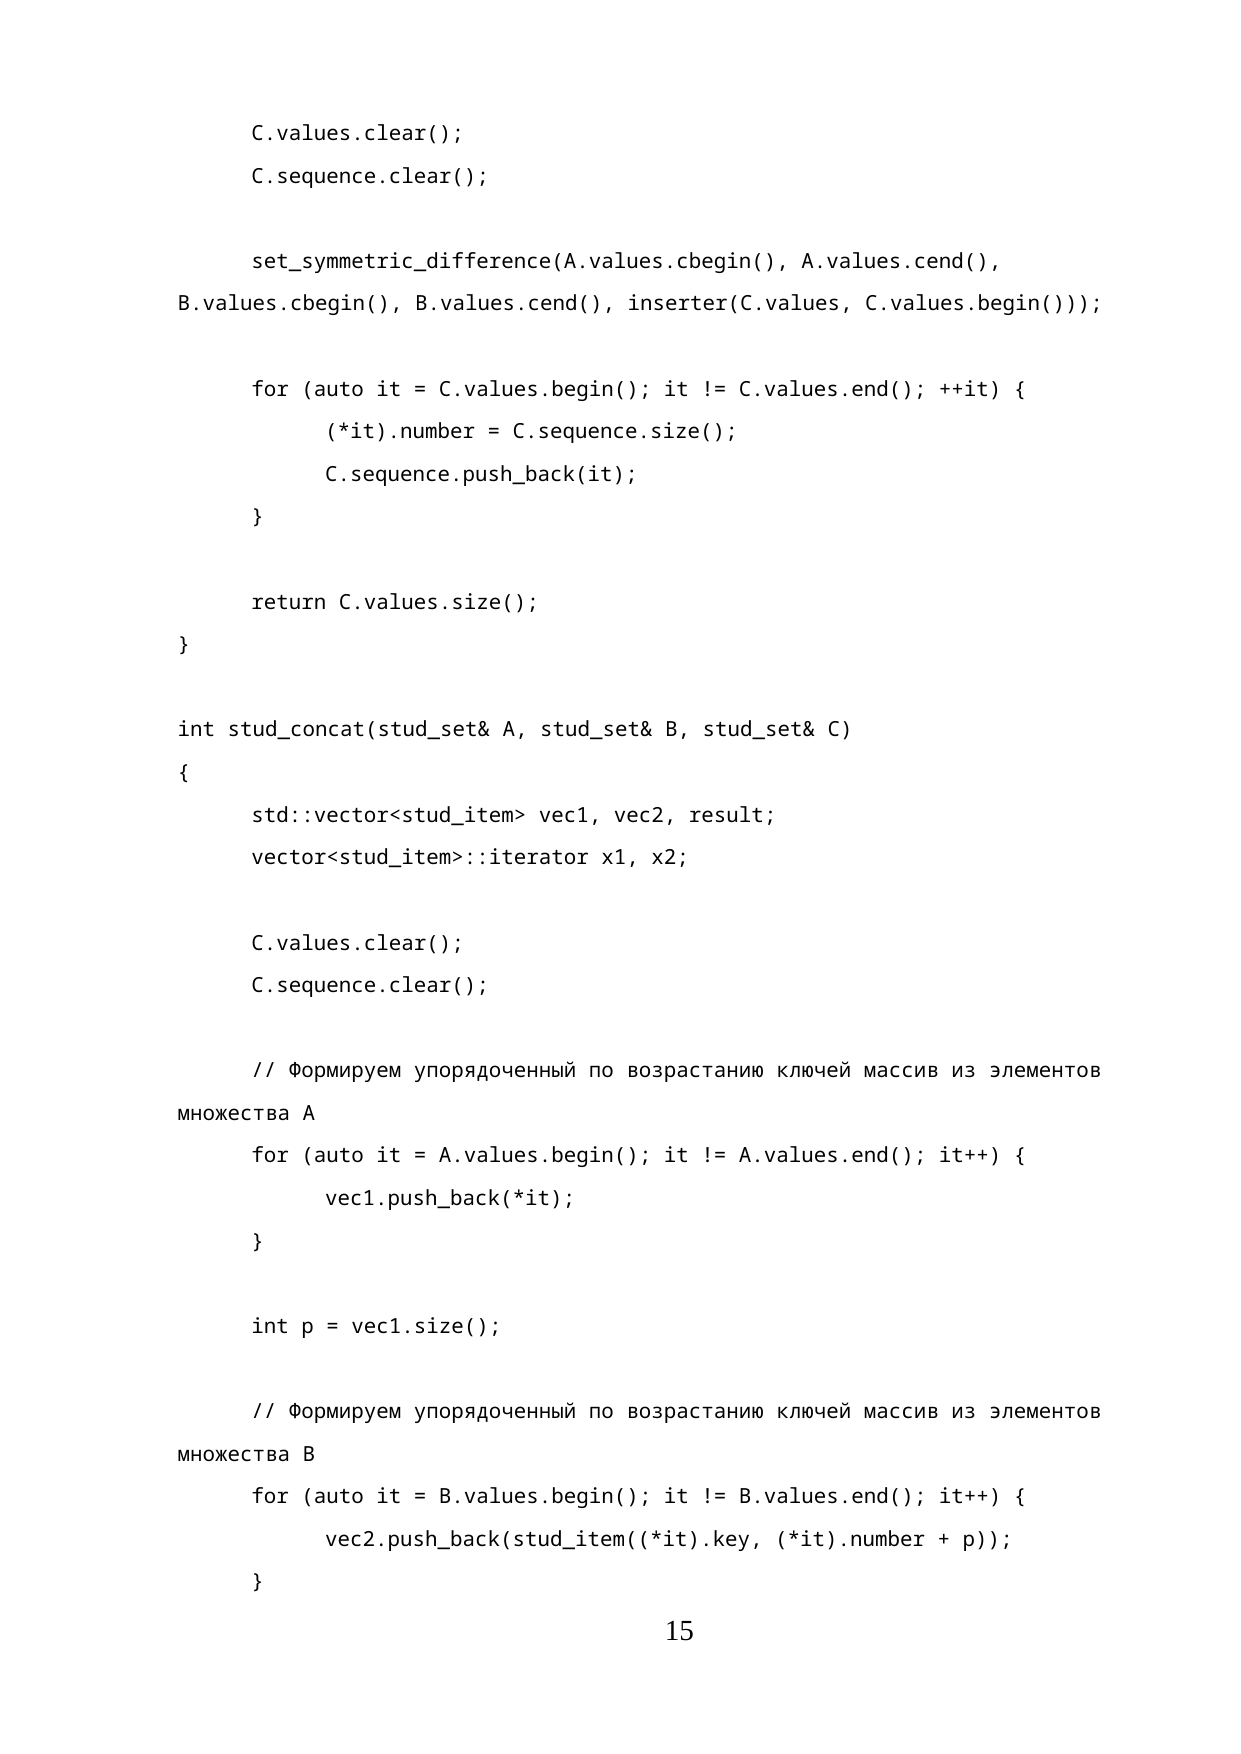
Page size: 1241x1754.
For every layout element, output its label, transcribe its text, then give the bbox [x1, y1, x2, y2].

text } [177, 1567, 1181, 1595]
text C.sequence.clear(); [177, 161, 1181, 189]
text int stud_concat(stud_set& A, stud_set& B, stud_set& C) [177, 714, 1181, 743]
text } [177, 629, 1181, 658]
text vector<stud_item>::iterator x1, x2; [177, 842, 1181, 871]
text set_symmetric_difference(A.values.cbegin(), A.values.cend(), B.values.cbegin(), B.values.cend(), inserter(C.values, C.values.begin())); [177, 246, 1181, 317]
text // Формируем упорядоченный по возрастанию ключей массив из элементов множества B [177, 1396, 1181, 1467]
text std::vector<stud_item> vec1, vec2, result; [177, 800, 1181, 828]
text return C.values.size(); [177, 587, 1181, 615]
text C.sequence.clear(); [177, 970, 1181, 999]
text (*it).number = C.sequence.size(); [177, 416, 1181, 445]
text for (auto it = B.values.begin(); it != B.values.end(); it++) { [177, 1481, 1181, 1510]
text for (auto it = A.values.begin(); it != A.values.end(); it++) { [177, 1141, 1181, 1169]
text for (auto it = C.values.begin(); it != C.values.end(); ++it) { [177, 374, 1181, 402]
text C.values.clear(); [177, 928, 1181, 956]
text } [177, 1226, 1181, 1254]
text // Формируем упорядоченный по возрастанию ключей массив из элементов множества A [177, 1055, 1181, 1126]
text { [177, 757, 1181, 786]
text vec2.push_back(stud_item((*it).key, (*it).number + p)); [177, 1524, 1181, 1552]
text C.values.clear(); [177, 118, 1181, 147]
text int p = vec1.size(); [177, 1311, 1181, 1339]
text vec1.push_back(*it); [177, 1183, 1181, 1212]
text } [177, 502, 1181, 530]
text C.sequence.push_back(it); [177, 459, 1181, 487]
